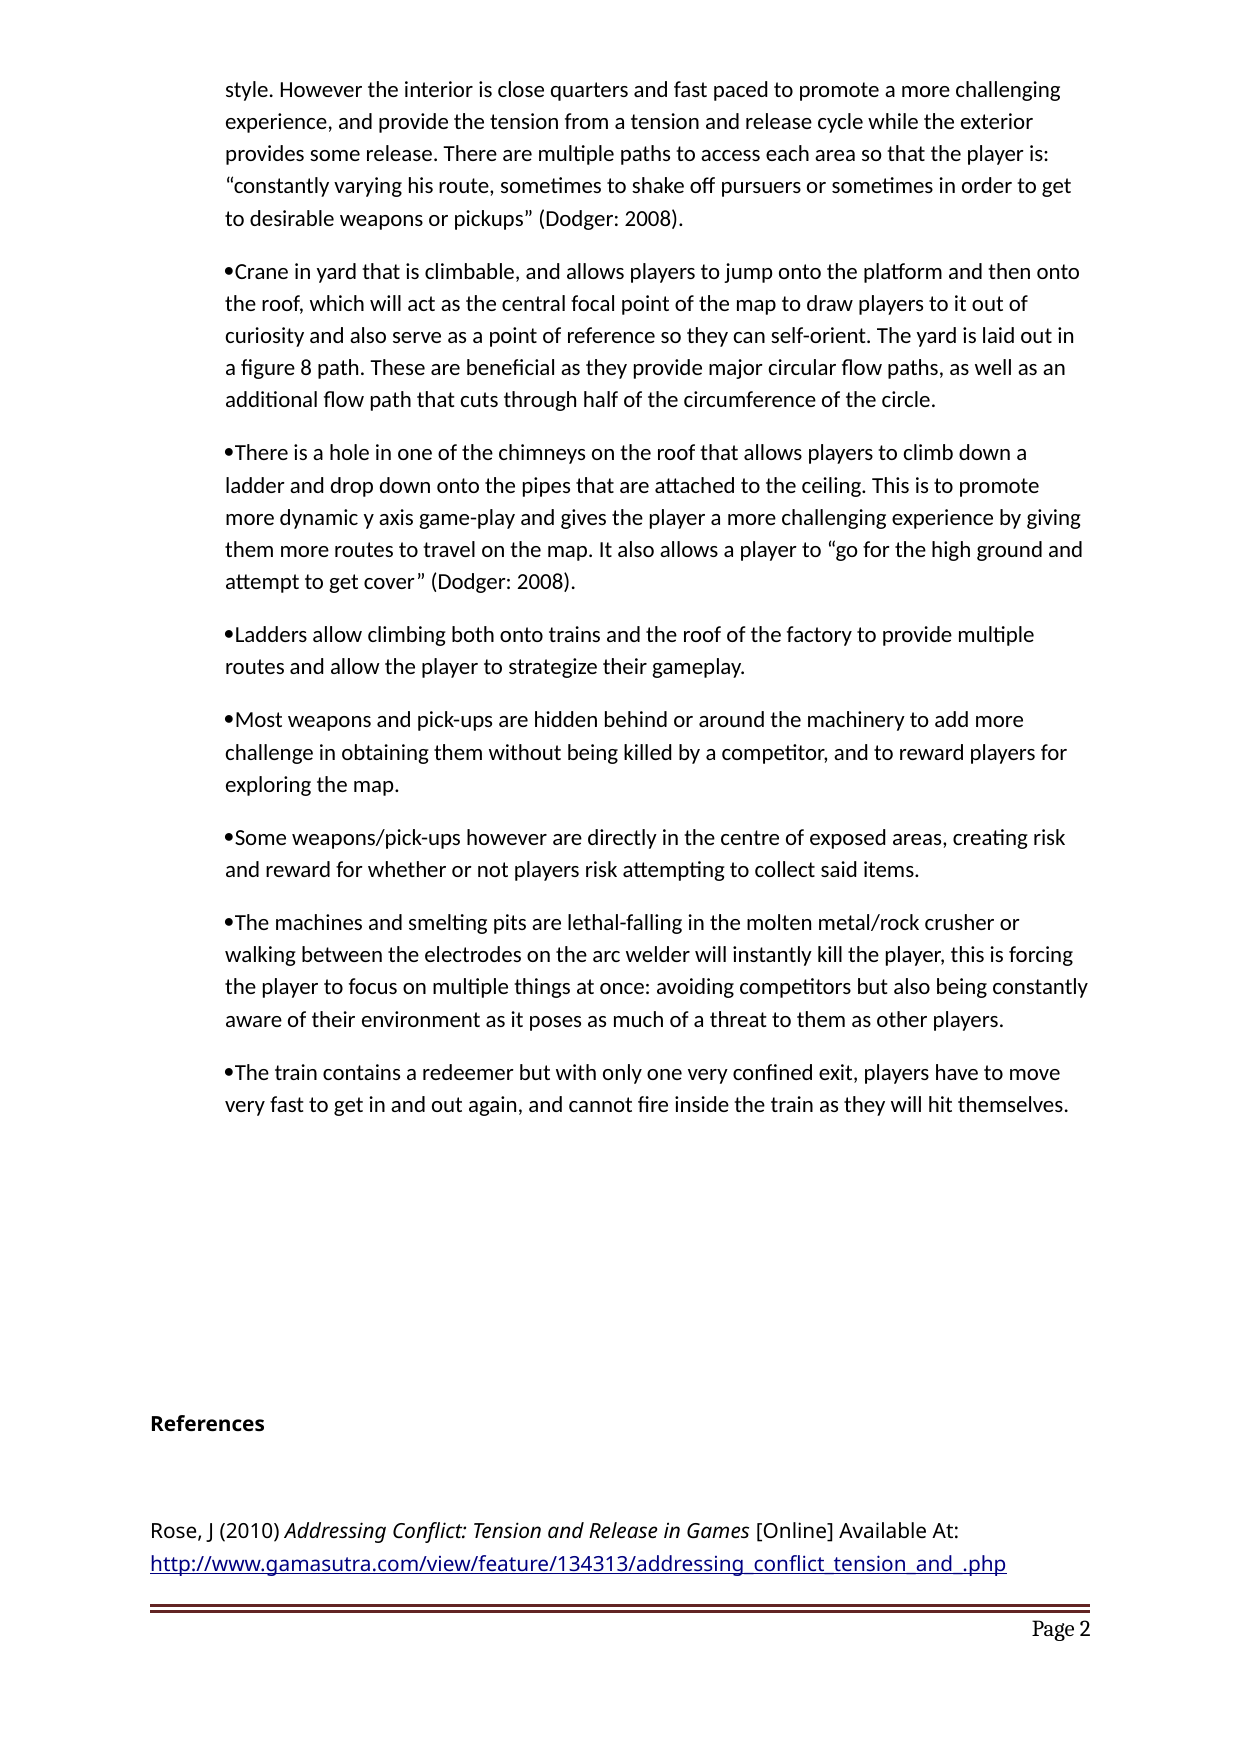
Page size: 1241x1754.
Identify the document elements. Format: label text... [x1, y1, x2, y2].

list There is a hole in one of the chimneys on the roof that allows players to climb down a ladder and drop down onto the pipes that are attached to the ceiling. This is to promote more dynamic y axis game-play and gives the player a more challenging experience by giving them more routes to travel on the map. It also allows a player to “go for the high ground and attempt to get cover” (Dodger: 2008). [225, 438, 1090, 595]
text Rose, J (2010) Addressing Conflict: Tension and Release in Games [Online] Available At: http://www.gamasutra.com/view/feature/134313/addressing_conflict_tension_and_.php [150, 1516, 1090, 1577]
list Most weapons and pick-ups are hidden behind or around the machinery to add more challenge in obtaining them without being killed by a competitor, and to reward players for exploring the map. [225, 706, 1090, 798]
text References [150, 1409, 1090, 1438]
list Some weapons/pick-ups however are directly in the centre of exposed areas, creating risk and reward for whether or not players risk attempting to collect said items. [225, 823, 1090, 883]
list The machines and smelting pits are lethal-falling in the molten metal/rock crusher or walking between the electrodes on the arc welder will instantly kill the player, this is forcing the player to focus on multiple things at once: avoiding competitors but also being constantly aware of their environment as it poses as much of a threat to them as other players. [225, 908, 1090, 1033]
list Crane in yard that is climbable, and allows players to jump onto the platform and then onto the roof, which will act as the central focal point of the map to draw players to it out of curiosity and also serve as a point of reference so they can self-orient. The yard is laid out in a figure 8 path. These are beneficial as they provide major circular flow paths, as well as an additional flow path that cuts through half of the circumference of the circle. [225, 257, 1090, 413]
list The train contains a redeemer but with only one very confined exit, players have to move very fast to get in and out again, and cannot fire inside the train as they will hit themselves. [225, 1058, 1090, 1118]
list style. However the interior is close quarters and fast paced to promote a more challenging experience, and provide the tension from a tension and release cycle while the exterior provides some release. There are multiple paths to access each area so that the player is: “constantly varying his route, sometimes to shake off pursuers or sometimes in order to get to desirable weapons or pickups” (Dodger: 2008). [225, 75, 1090, 232]
list Ladders allow climbing both onto trains and the roof of the factory to provide multiple routes and allow the player to strategize their gameplay. [225, 620, 1090, 681]
